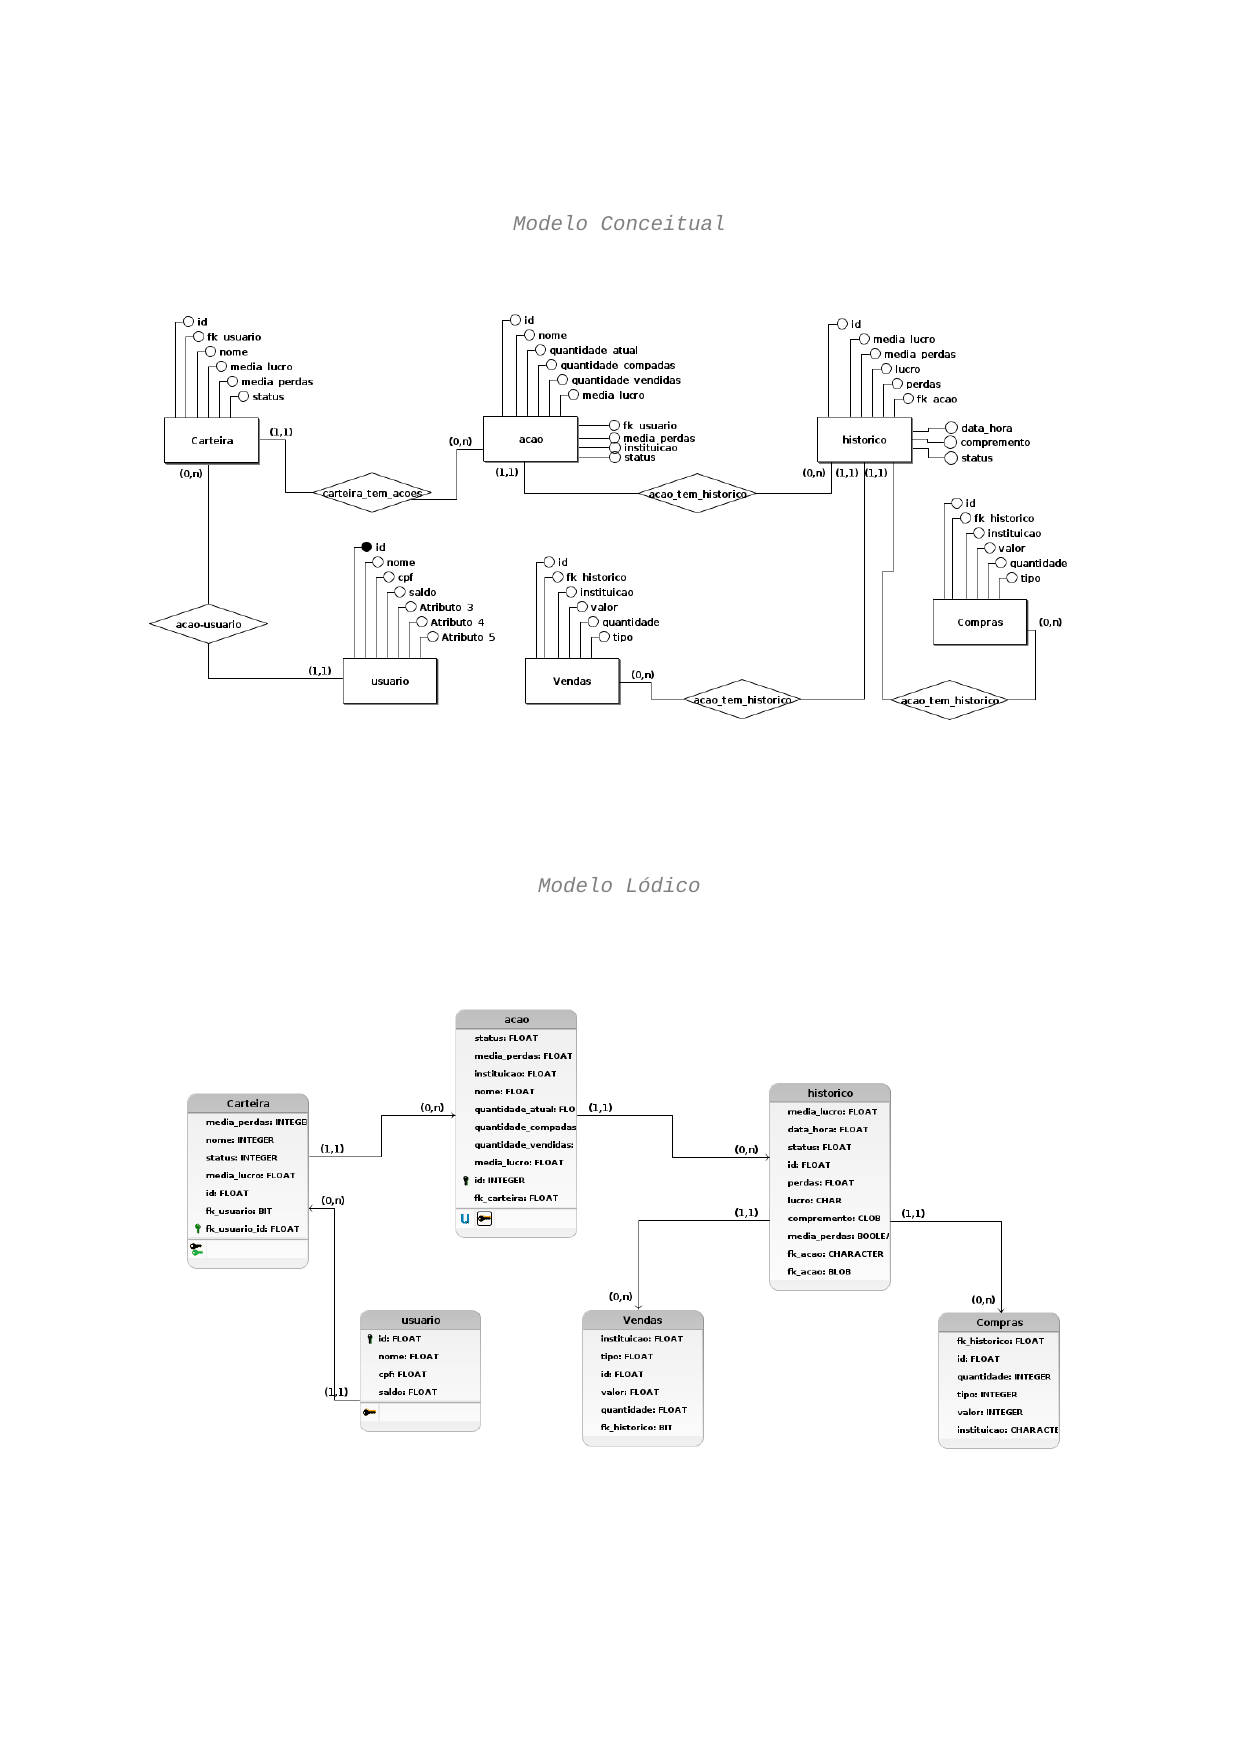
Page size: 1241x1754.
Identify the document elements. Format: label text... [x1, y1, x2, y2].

text Modelo Conceitual [118, 213, 1122, 236]
picture [132, 271, 1073, 722]
text Modelo Lódico [118, 875, 1122, 898]
picture [163, 997, 1062, 1451]
